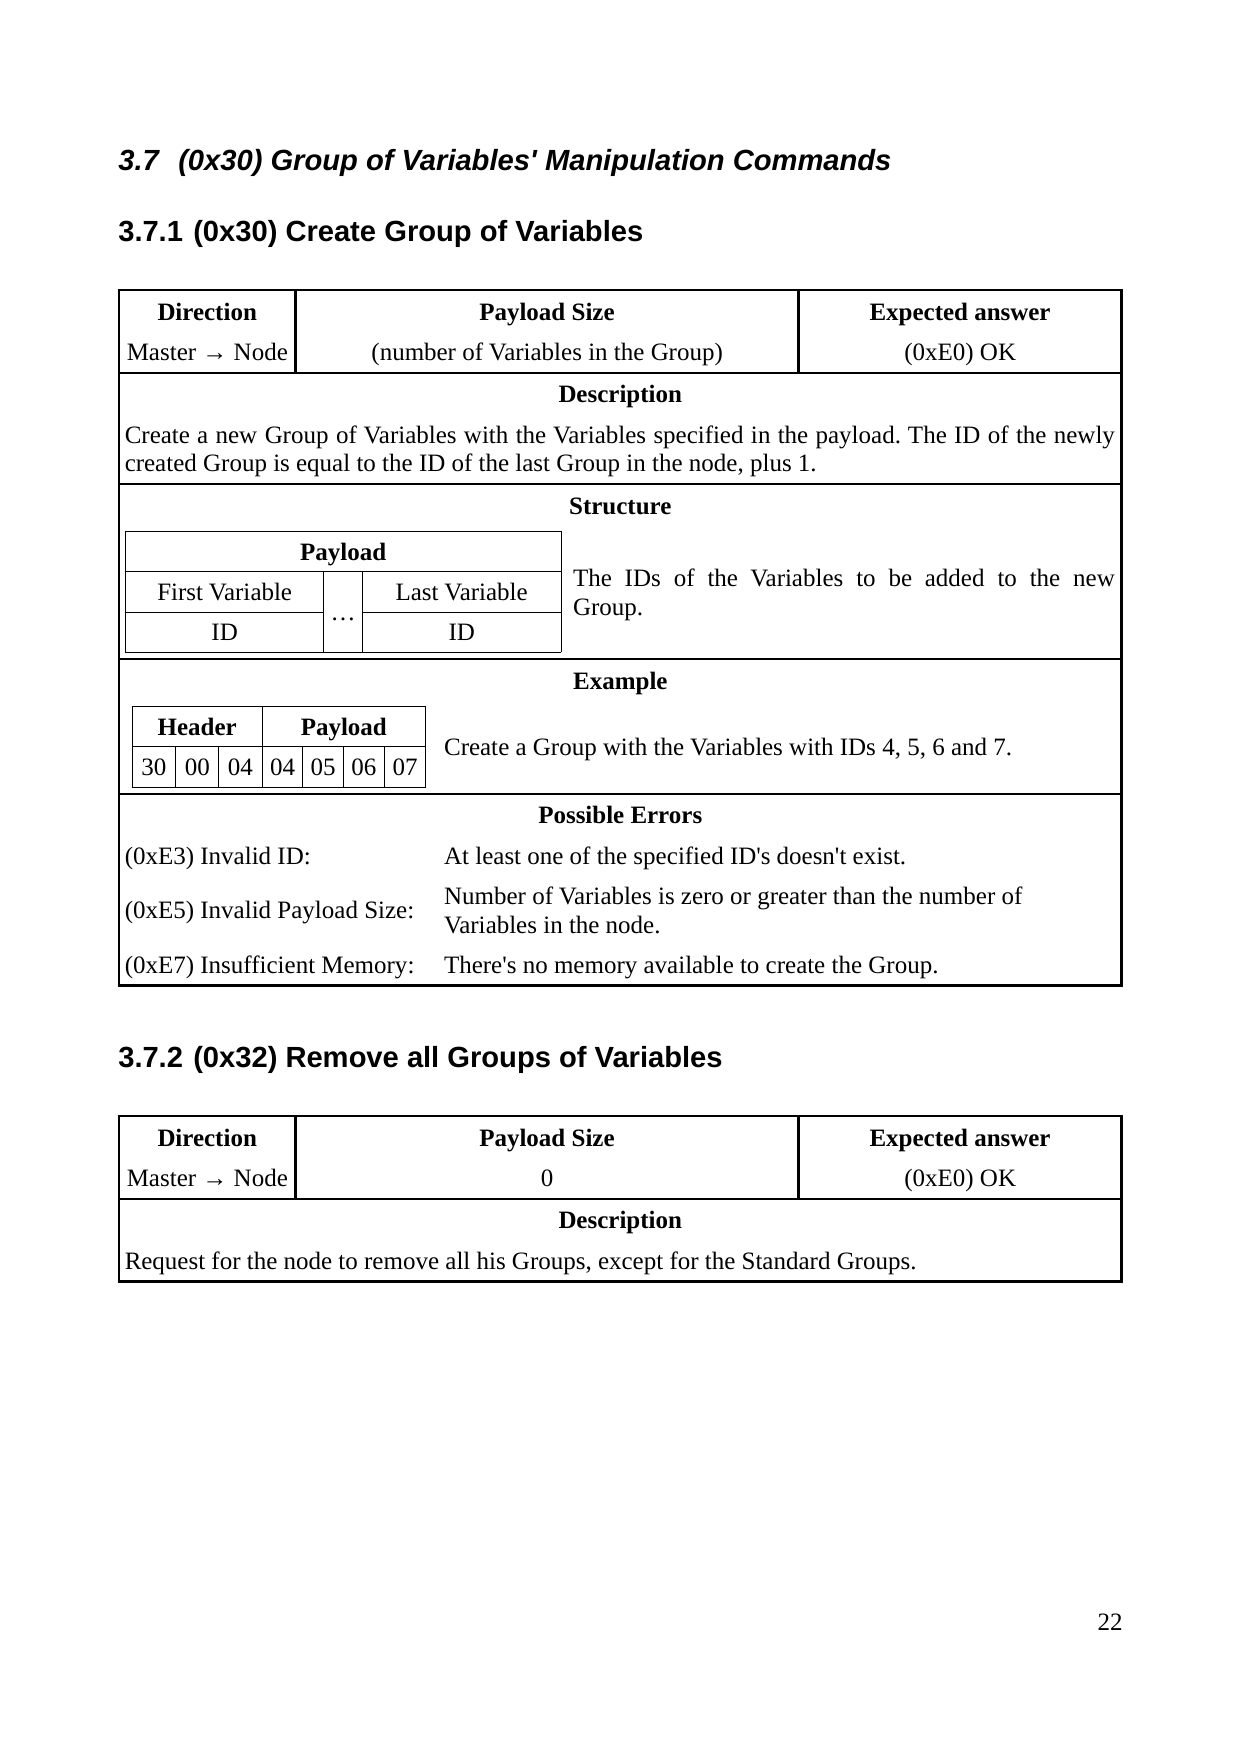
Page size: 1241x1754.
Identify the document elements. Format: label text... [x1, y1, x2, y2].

table_cell Description [120, 374, 1120, 414]
table_header Expected answer [800, 291, 1120, 331]
table_cell 0 [297, 1158, 797, 1198]
table_header Payload [126, 532, 561, 571]
table_cell ID [363, 613, 561, 652]
table_header Payload Size [297, 291, 797, 331]
subtitle (0x30) Create Group of Variables [118, 214, 1122, 248]
table_cell 06 [344, 747, 384, 787]
table_cell ID [126, 613, 323, 652]
table_header Expected answer [800, 1117, 1120, 1157]
table_cell Master → Node [120, 1158, 294, 1198]
table_cell (0xE0) OK [800, 331, 1120, 372]
table_cell (0xE0) OK [800, 1158, 1120, 1198]
table_cell 07 [385, 747, 425, 787]
table_cell (number of Variables in the Group) [297, 331, 797, 372]
table_cell 00 [176, 747, 218, 787]
table_header Direction [120, 291, 294, 331]
table_cell [120, 700, 438, 793]
table_cell Description [120, 1200, 1120, 1240]
table_cell 05 [303, 747, 343, 787]
table_cell Create a new Group of Variables with the Variables specified in the payload. The ID of the newly created Group is equal to the ID of the last Group in the node, plus 1. [120, 414, 1120, 483]
table_cell (0xE3) Invalid ID: [120, 835, 438, 875]
table_header Payload Size [297, 1117, 797, 1157]
table_cell 04 [219, 747, 262, 787]
subtitle (0x30) Group of Variables' Manipulation Commands [118, 143, 1122, 177]
table_cell 04 [263, 747, 302, 787]
table_cell Create a Group with the Variables with IDs 4, 5, 6 and 7. [438, 700, 1120, 793]
table_cell Last Variable [363, 572, 561, 612]
table_cell 30 [133, 747, 175, 787]
table_cell (0xE5) Invalid Payload Size: [120, 875, 438, 944]
table_cell [120, 525, 567, 658]
table_cell Structure [120, 485, 1120, 525]
table_cell There's no memory available to create the Group. [438, 944, 1120, 984]
table_cell … [324, 572, 362, 652]
table_cell The IDs of the Variables to be added to the new Group. [567, 525, 1120, 658]
table_cell Master → Node [120, 331, 294, 372]
table_cell First Variable [126, 572, 323, 612]
table_cell Request for the node to remove all his Groups, except for the Standard Groups. [120, 1240, 1120, 1280]
table_header Payload [263, 707, 425, 746]
table_header Header [133, 707, 262, 746]
table_cell At least one of the specified ID's doesn't exist. [438, 835, 1120, 875]
table_cell Possible Errors [120, 795, 1120, 835]
table_cell (0xE7) Insufficient Memory: [120, 944, 438, 984]
table_cell Example [120, 660, 1120, 700]
table_header Direction [120, 1117, 294, 1157]
table_cell Number of Variables is zero or greater than the number of Variables in the node. [438, 875, 1120, 944]
subtitle (0x32) Remove all Groups of Variables [118, 1040, 1122, 1074]
